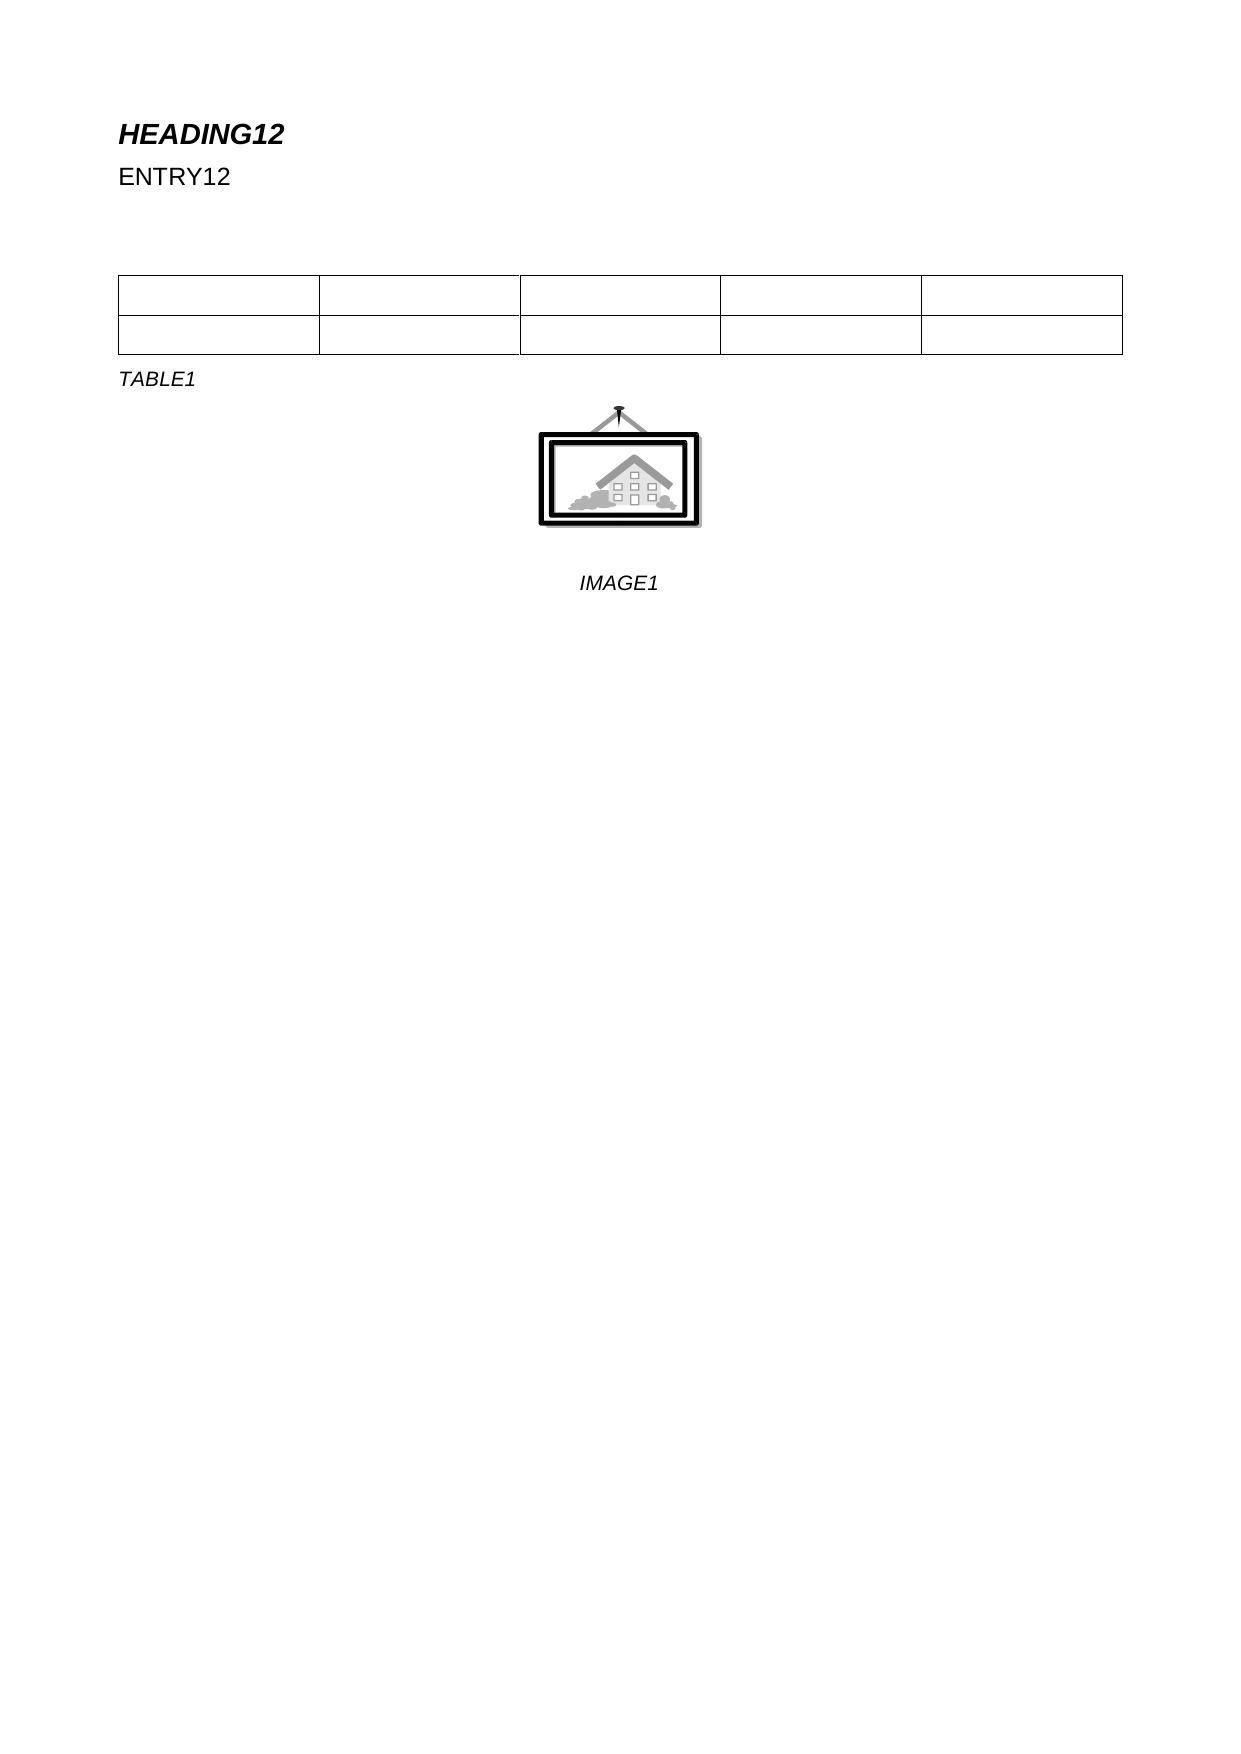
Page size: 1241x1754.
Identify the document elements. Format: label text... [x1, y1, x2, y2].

table_cell [721, 316, 921, 354]
table_cell [521, 316, 720, 354]
table_header [119, 276, 319, 315]
text ENTRY12 [118, 163, 1122, 219]
text TABLE1 [118, 367, 1122, 391]
table_header [922, 276, 1122, 315]
table_cell [320, 316, 519, 354]
table_header [320, 276, 519, 315]
table_header [521, 276, 720, 315]
table_cell [922, 316, 1122, 354]
table_header [721, 276, 921, 315]
text IMAGE1 [118, 571, 1122, 595]
subtitle HEADING12 [118, 118, 1122, 151]
table_cell [119, 316, 319, 354]
